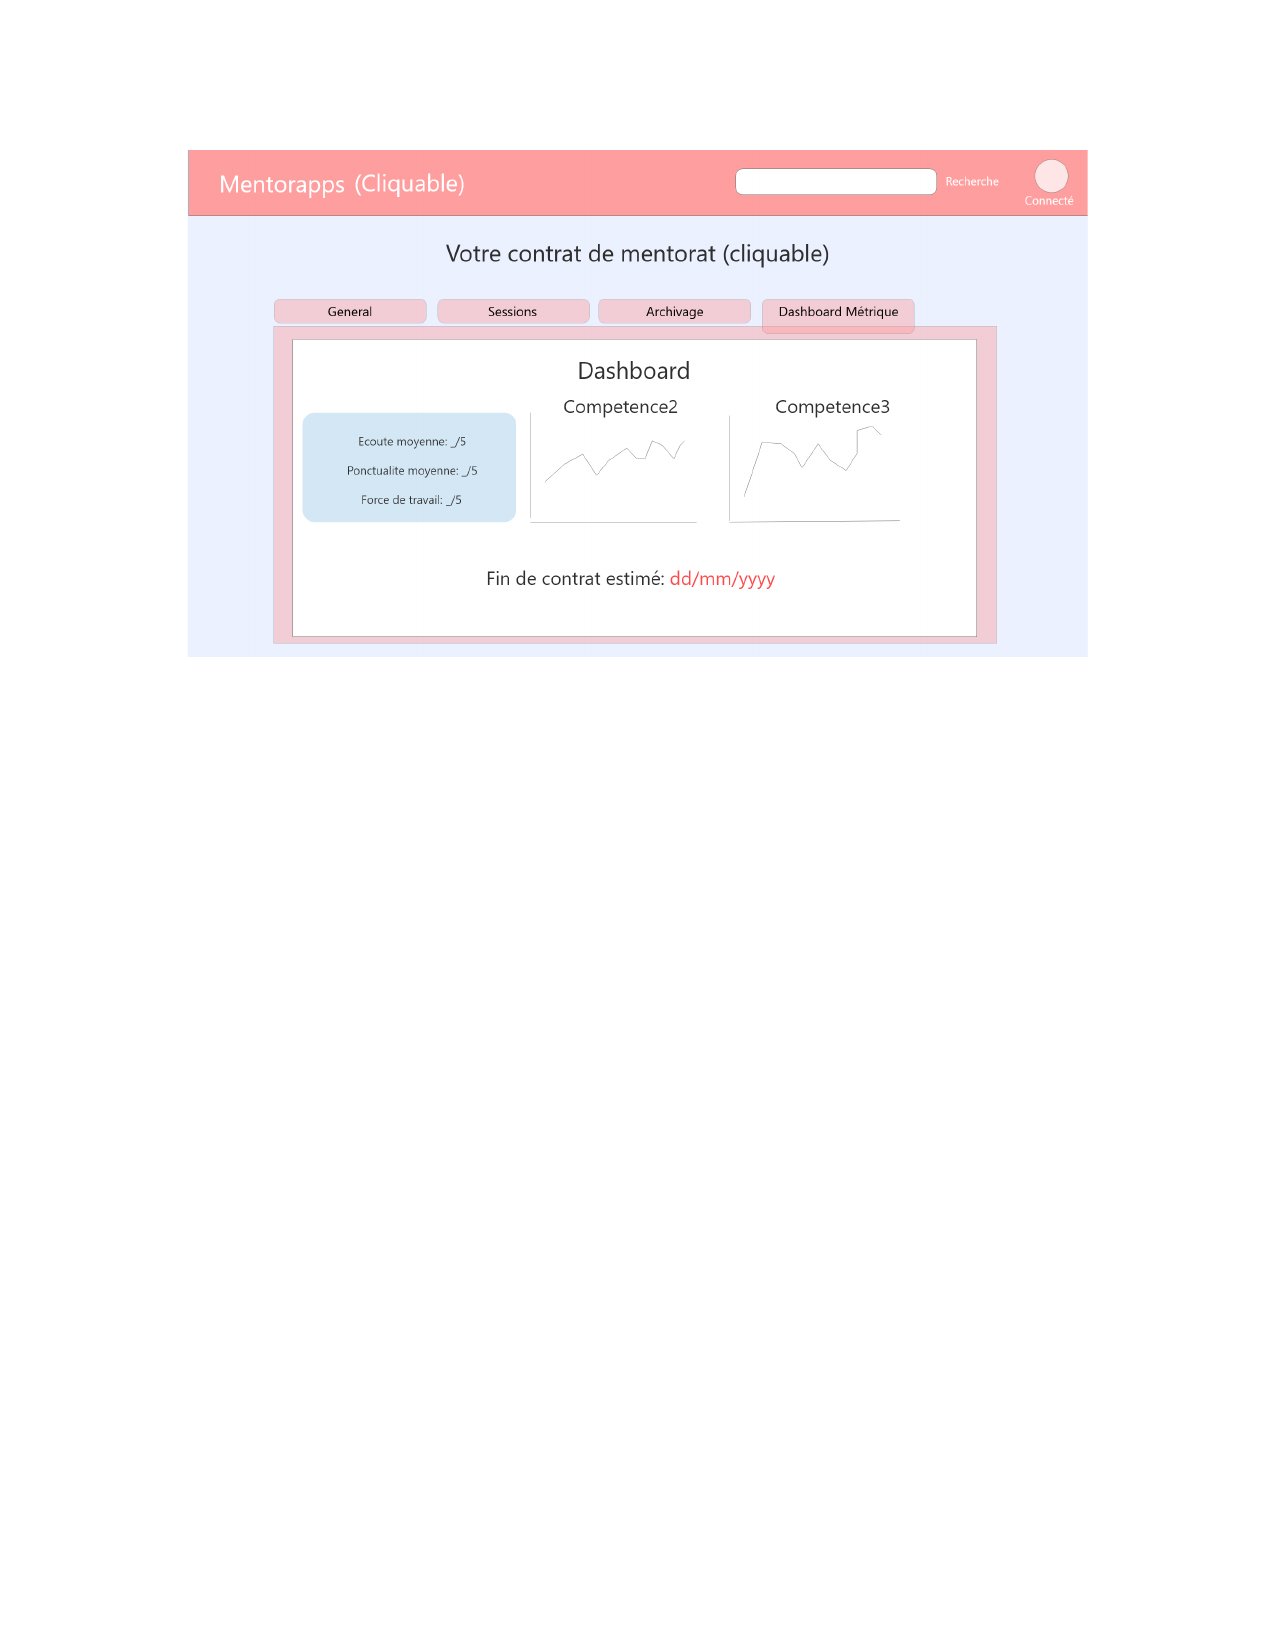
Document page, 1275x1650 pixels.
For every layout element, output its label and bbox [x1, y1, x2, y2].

picture [187, 150, 1088, 657]
